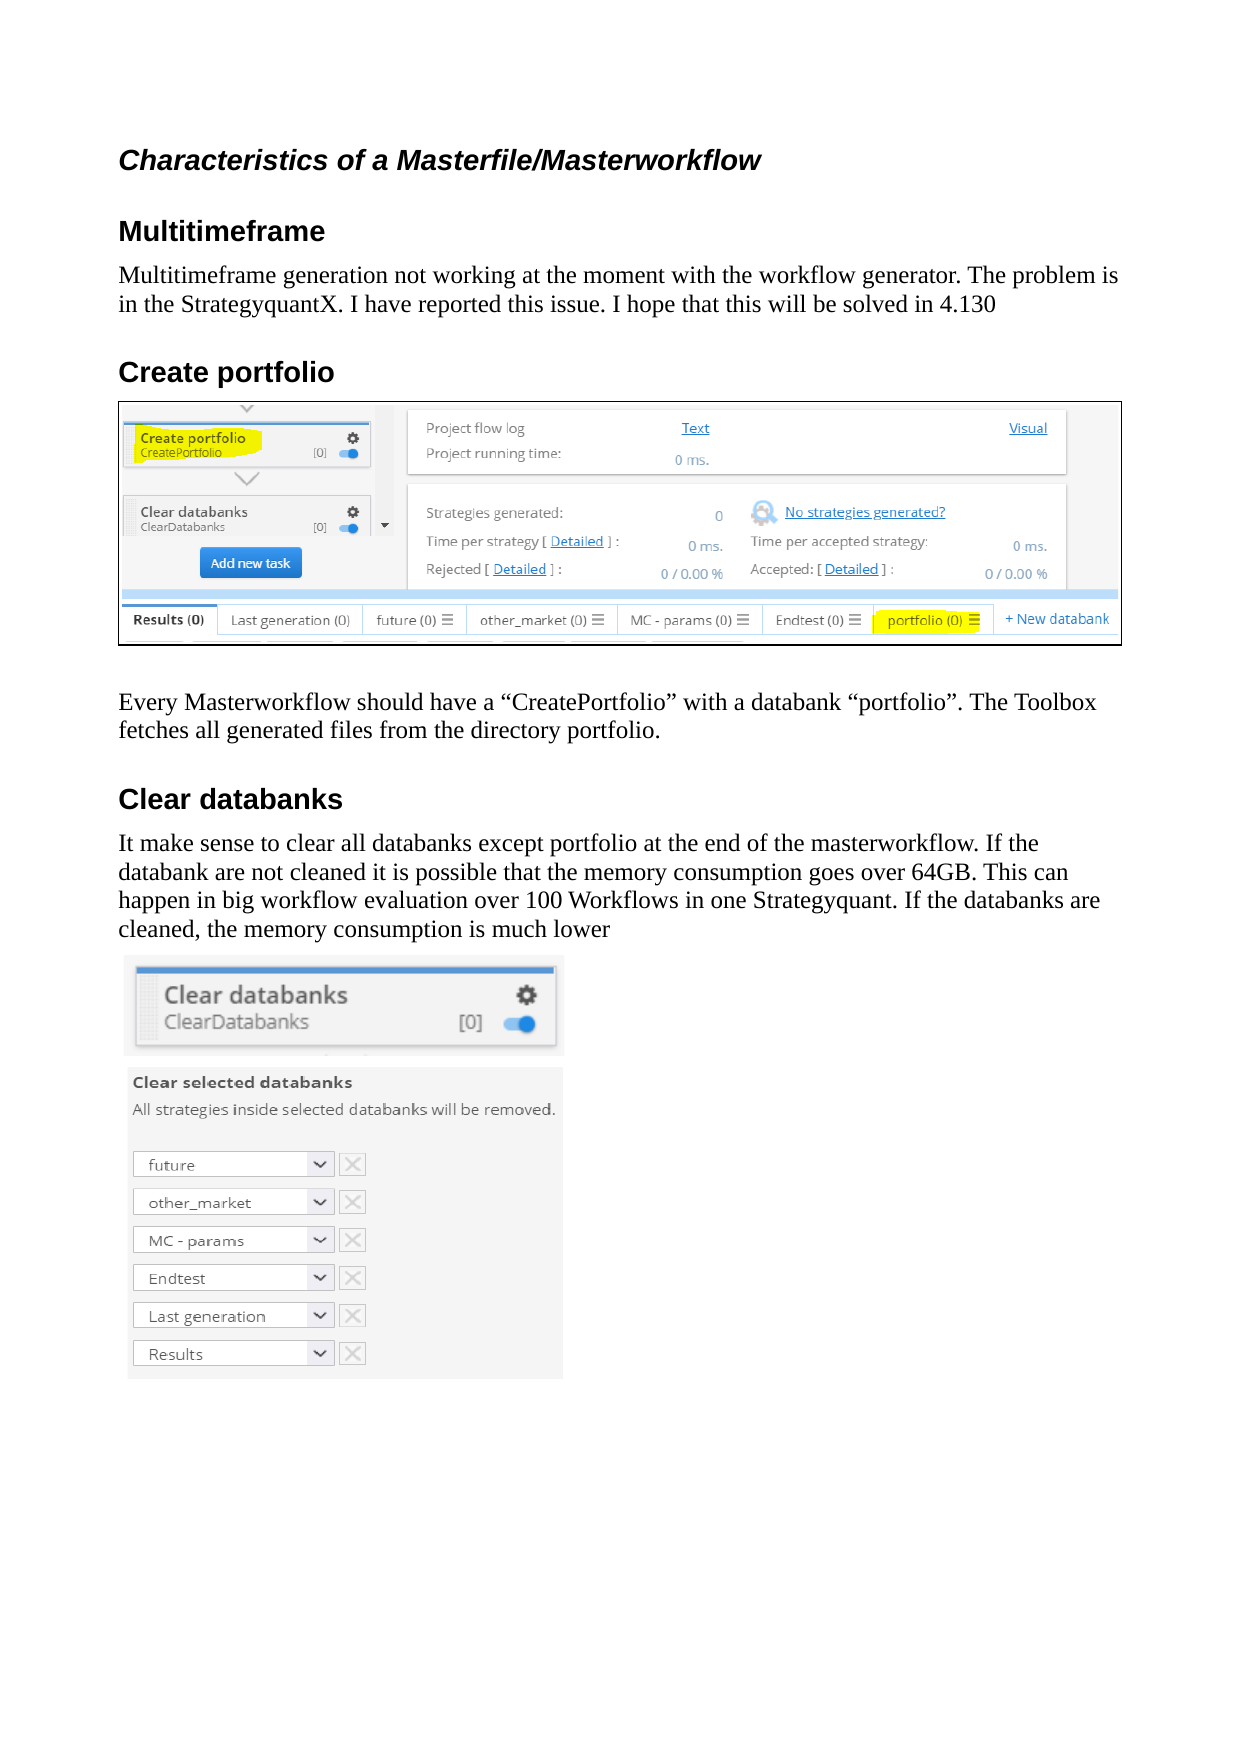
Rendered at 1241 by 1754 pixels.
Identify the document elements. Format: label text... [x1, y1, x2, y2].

subtitle Multitimeframe [118, 214, 1122, 248]
text It make sense to clear all databanks except portfolio at the end of the masterworkflow. If the databank are not cleaned it is possible that the memory consumption goes over 64GB. This can happen in big workflow evaluation over 100 Workflows in one Strategyquant. If the databanks are cleaned, the memory consumption is much lower [118, 828, 1122, 943]
text Every Masterworkflow should have a “CreatePortfolio” with a databank “portfolio”. The Toolbox fetches all generated files from the directory portfolio. [118, 687, 1122, 744]
picture [127, 1067, 563, 1379]
subtitle Characteristics of a Masterfile/Masterworkflow [118, 143, 1122, 177]
picture [122, 405, 1119, 642]
subtitle Create portfolio [118, 355, 1122, 389]
subtitle Clear databanks [118, 782, 1122, 815]
text Multitimeframe generation not working at the moment with the workflow generator. The problem is in the StrategyquantX. I have reported this issue. I hope that this will be solved in 4.130 [118, 260, 1122, 318]
picture [123, 955, 565, 1056]
